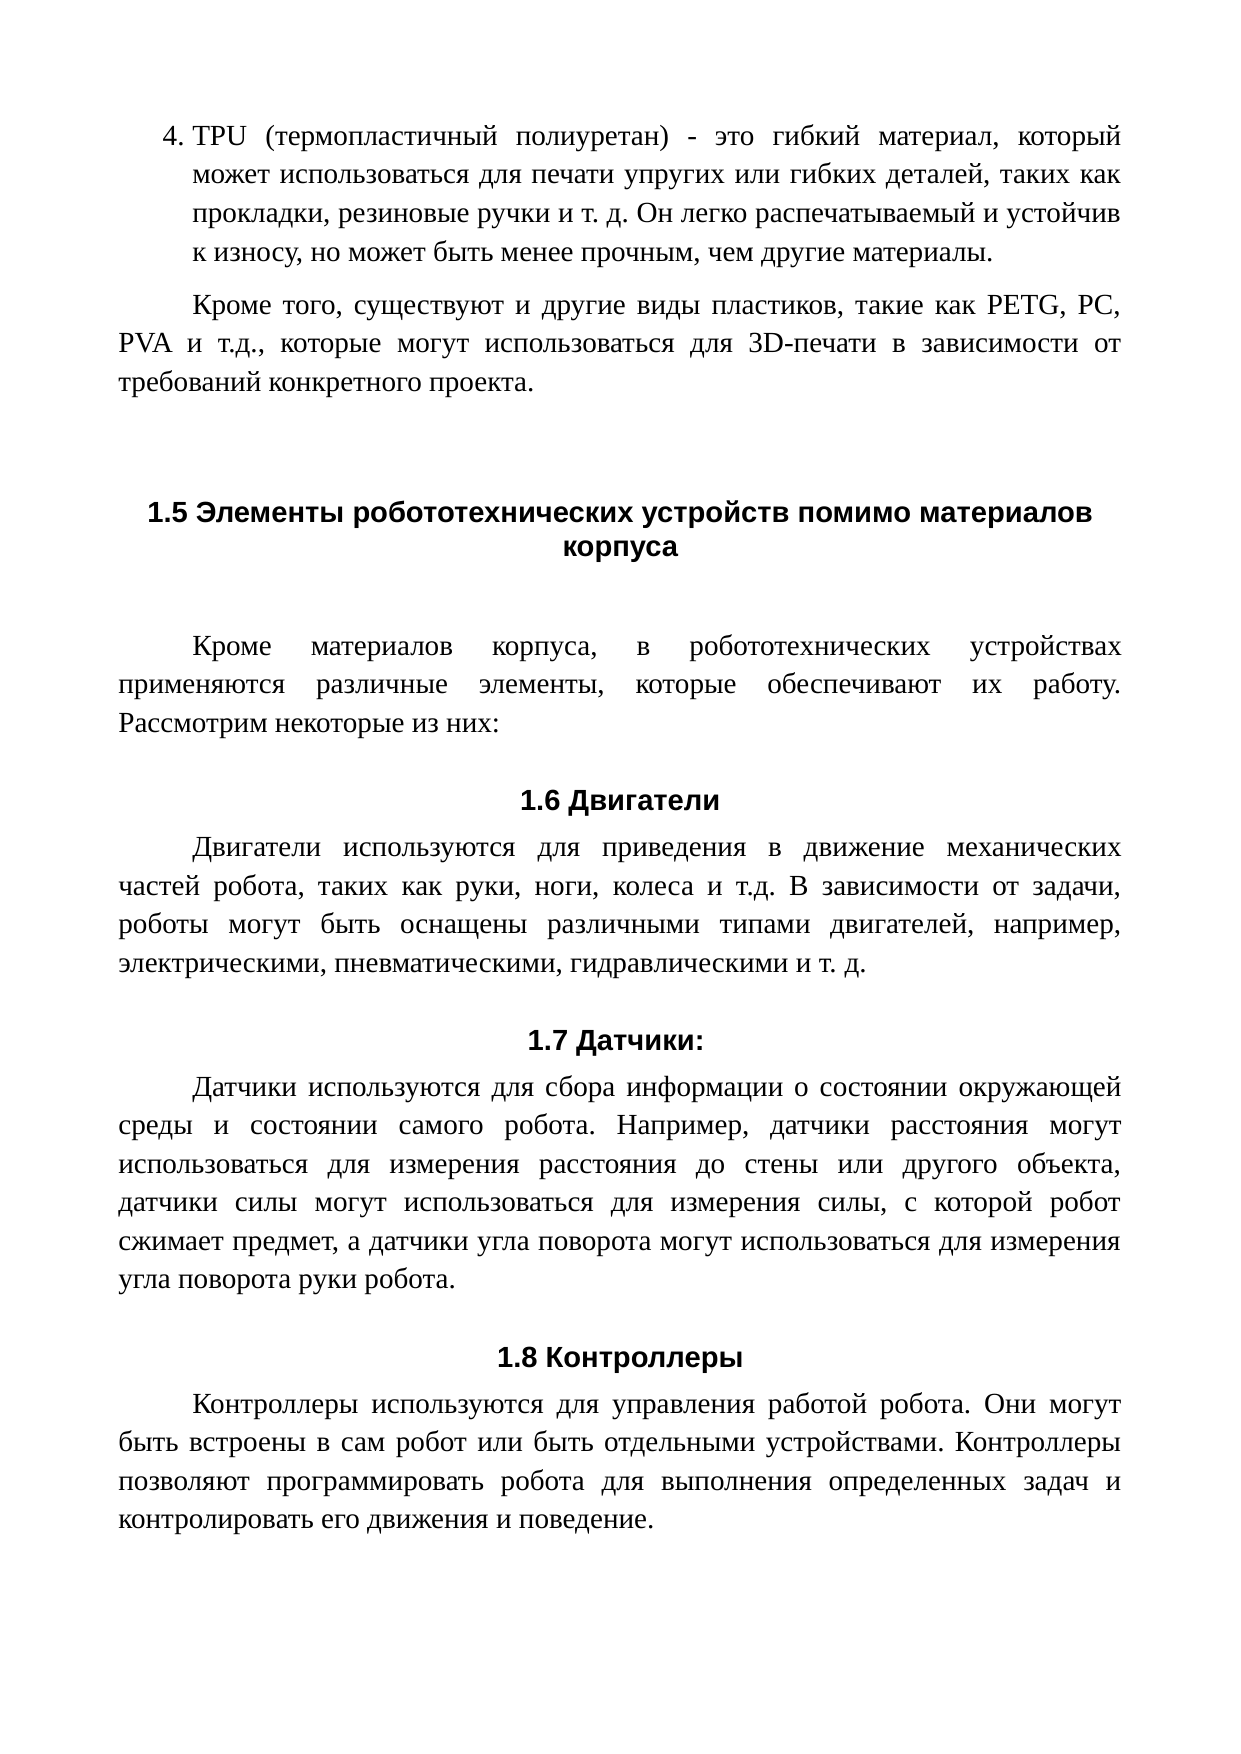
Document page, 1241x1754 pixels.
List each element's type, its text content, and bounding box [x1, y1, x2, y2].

subtitle 1.7 Датчики: [118, 1023, 1122, 1056]
text Кроме материалов корпуса, в робототехнических устройствах применяются различные элементы, которые обеспечивают их работу. Рассмотрим некоторые из них: [118, 628, 1122, 738]
subtitle 1.6 Двигатели [118, 783, 1122, 817]
text Кроме того, существуют и другие виды пластиков, такие как PETG, PC, PVA и т.д., которые могут использоваться для 3D-печати в зависимости от требований конкретного проекта. [118, 287, 1122, 397]
subtitle 1.5 Элементы робототехнических устройств помимо материалов корпуса [118, 495, 1122, 562]
list TPU (термопластичный полиуретан) - это гибкий материал, который может использоваться для печати упругих или гибких деталей, таких как прокладки, резиновые ручки и т. д. Он легко распечатываемый и устойчив к износу, но может быть менее прочным, чем другие материалы. [162, 118, 1122, 267]
text Двигатели используются для приведения в движение механических частей робота, таких как руки, ноги, колеса и т.д. В зависимости от задачи, роботы могут быть оснащены различными типами двигателей, например, электрическими, пневматическими, гидравлическими и т. д. [118, 829, 1122, 978]
text Контроллеры используются для управления работой робота. Они могут быть встроены в сам робот или быть отдельными устройствами. Контроллеры позволяют программировать робота для выполнения определенных задач и контролировать его движения и поведение. [118, 1386, 1122, 1535]
text Датчики используются для сбора информации о состоянии окружающей среды и состоянии самого робота. Например, датчики расстояния могут использоваться для измерения расстояния до стены или другого объекта, датчики силы могут использоваться для измерения силы, с которой робот сжимает предмет, а датчики угла поворота могут использоваться для измерения угла поворота руки робота. [118, 1069, 1122, 1295]
subtitle 1.8 Контроллеры [118, 1340, 1122, 1373]
